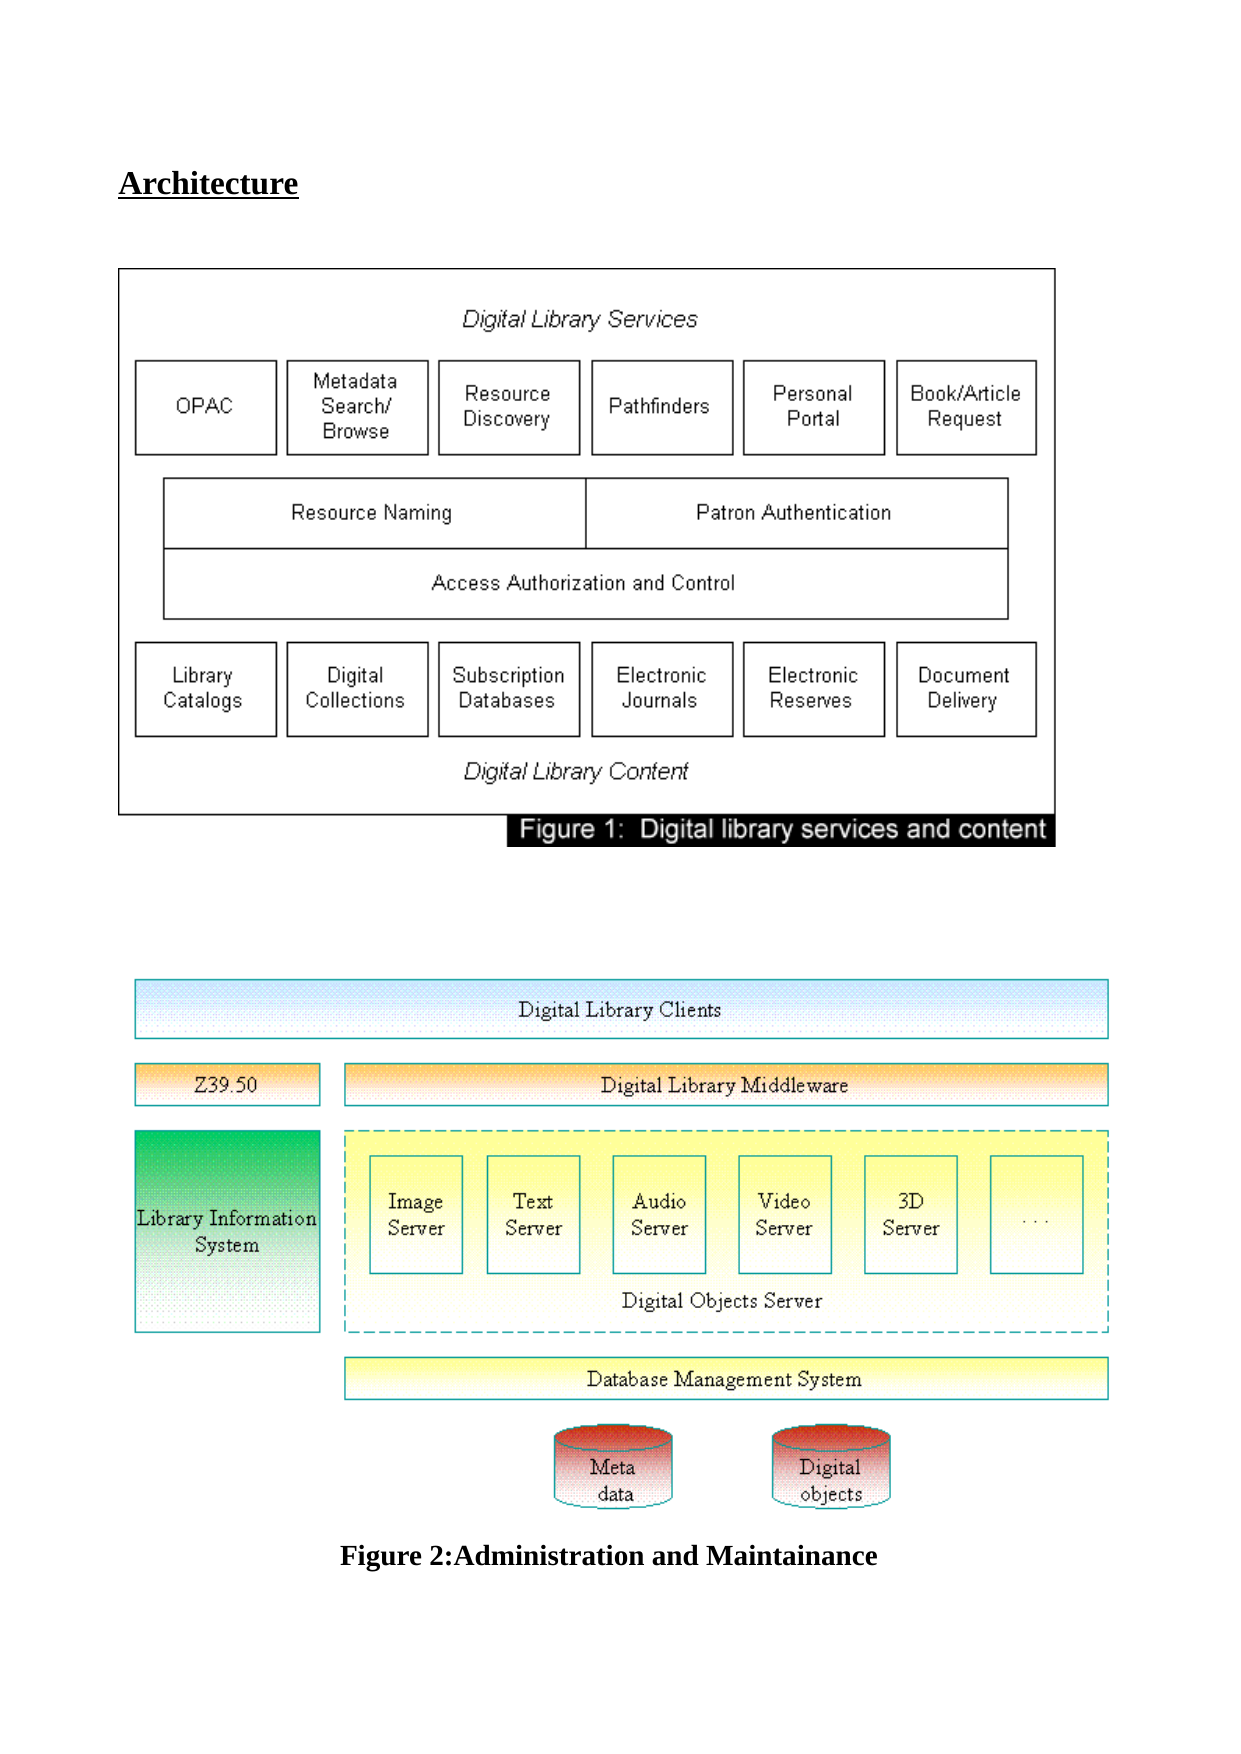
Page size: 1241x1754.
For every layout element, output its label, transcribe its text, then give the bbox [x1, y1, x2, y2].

text Architecture [118, 163, 1122, 202]
text Figure 2:Administration and Maintainance [118, 1538, 1122, 1572]
